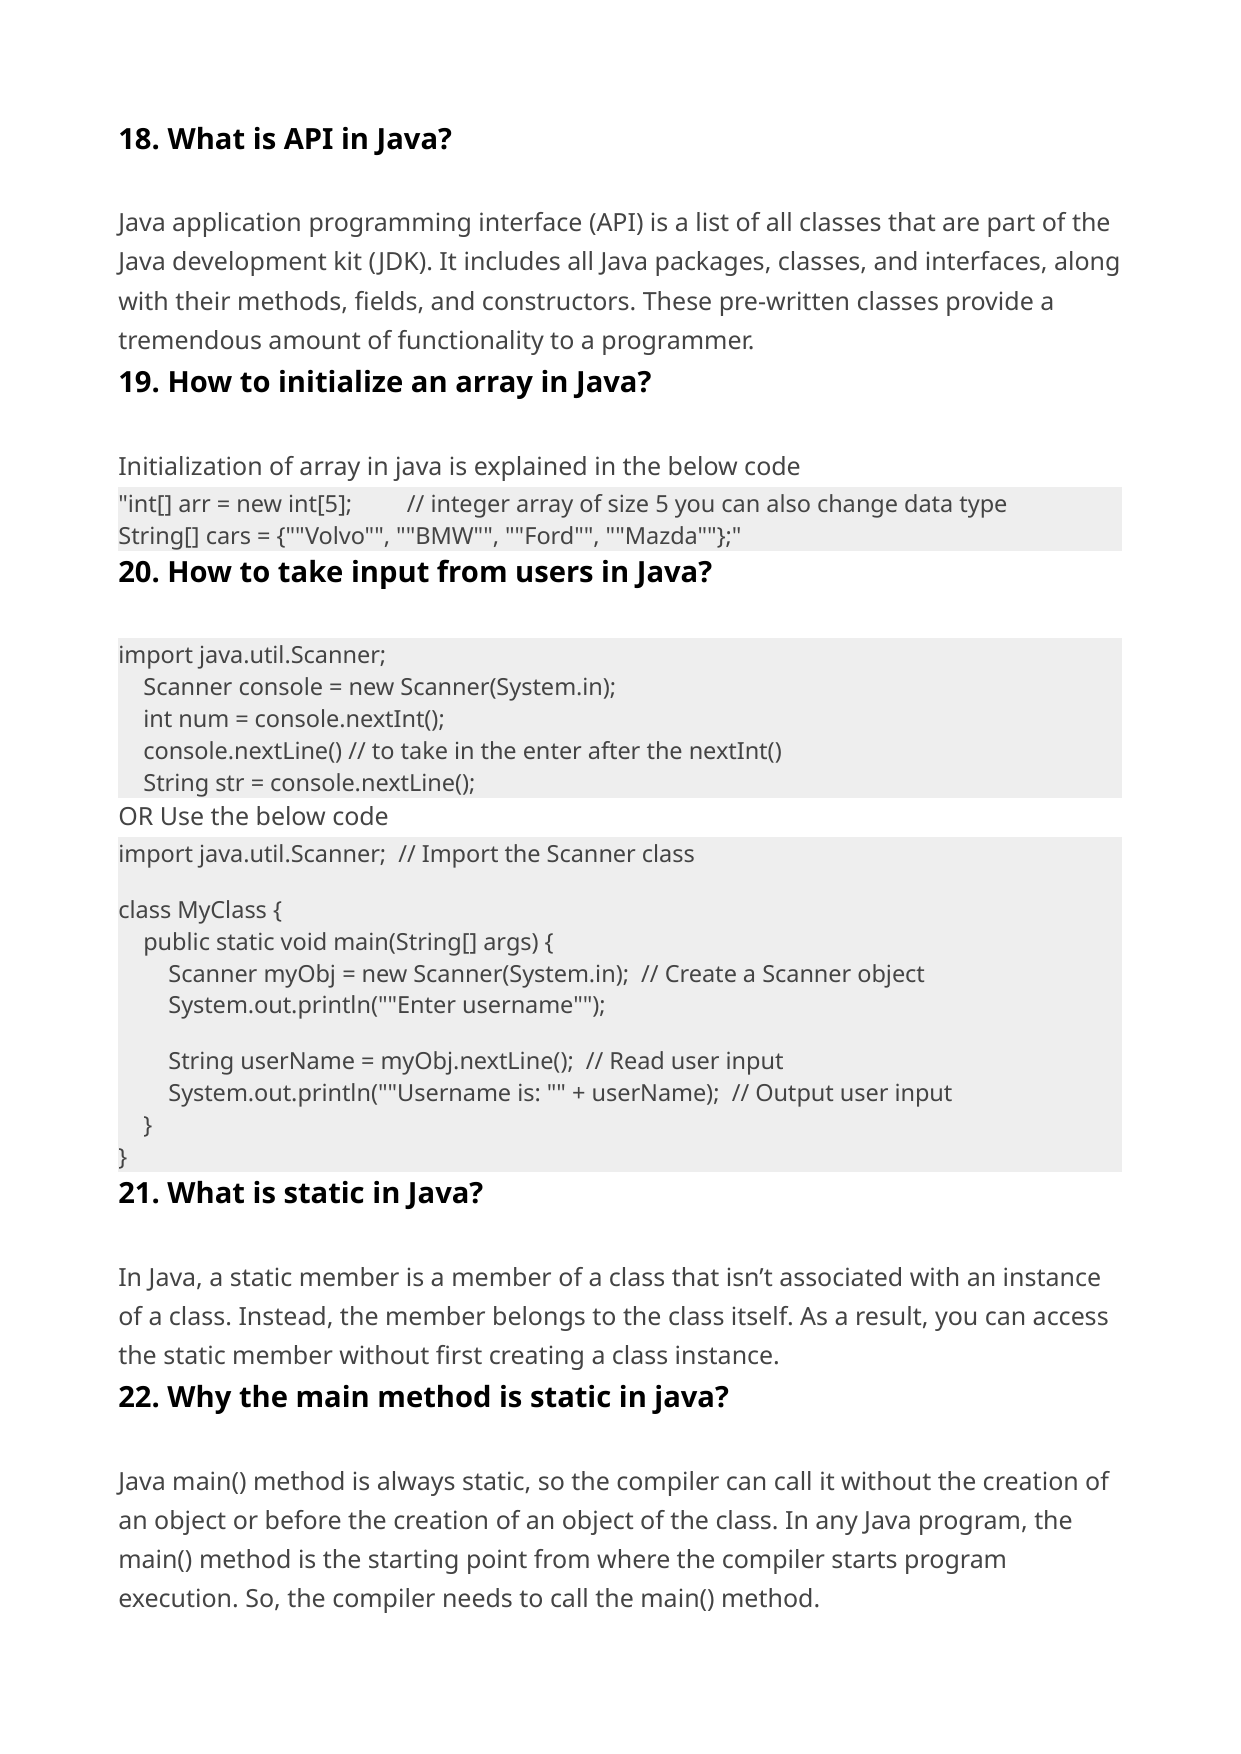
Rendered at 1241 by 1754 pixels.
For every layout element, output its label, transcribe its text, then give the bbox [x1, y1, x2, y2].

text import java.util.Scanner; [118, 638, 1122, 670]
text Scanner console = new Scanner(System.in); [118, 670, 1122, 702]
text class MyClass { [118, 893, 1122, 925]
text Initialization of array in java is explained in the below code [118, 448, 1122, 482]
text Java main() method is always static, so the compiler can call it without the creation of an object or before the creation of an object of the class. In any Java program, the main() method is the starting point from where the compiler starts program execution. So, the compiler needs to call the main() method. [118, 1463, 1122, 1615]
text public static void main(String[] args) { [118, 925, 1122, 957]
text Java application programming interface (API) is a list of all classes that are part of the Java development kit (JDK). It includes all Java packages, classes, and interfaces, along with their methods, fields, and constructors. These pre-written classes provide a tremendous amount of functionality to a programmer. [118, 205, 1122, 356]
text } [118, 1108, 1122, 1140]
subtitle 20. How to take input from users in Java? [118, 551, 1122, 591]
subtitle 21. What is static in Java? [118, 1172, 1122, 1212]
text String[] cars = {""Volvo"", ""BMW"", ""Ford"", ""Mazda""};" [118, 519, 1122, 551]
text import java.util.Scanner; // Import the Scanner class [118, 837, 1122, 869]
text In Java, a static member is a member of a class that isn’t associated with an instance of a class. Instead, the member belongs to the class itself. As a result, you can access the static member without first creating a class instance. [118, 1259, 1122, 1372]
subtitle 19. How to initialize an array in Java? [118, 362, 1122, 401]
text OR Use the below code [118, 798, 1122, 832]
text String str = console.nextLine(); [118, 766, 1122, 798]
text System.out.println(""Enter username""); [118, 989, 1122, 1021]
text "int[] arr = new int[5]; // integer array of size 5 you can also change data type [118, 487, 1122, 519]
text System.out.println(""Username is: "" + userName); // Output user input [118, 1076, 1122, 1108]
text } [118, 1140, 1122, 1172]
text String userName = myObj.nextLine(); // Read user input [118, 1044, 1122, 1076]
text console.nextLine() // to take in the enter after the nextInt() [118, 734, 1122, 766]
text Scanner myObj = new Scanner(System.in); // Create a Scanner object [118, 957, 1122, 989]
subtitle 18. What is API in Java? [118, 118, 1122, 158]
text int num = console.nextInt(); [118, 702, 1122, 734]
subtitle 22. Why the main method is static in java? [118, 1377, 1122, 1416]
